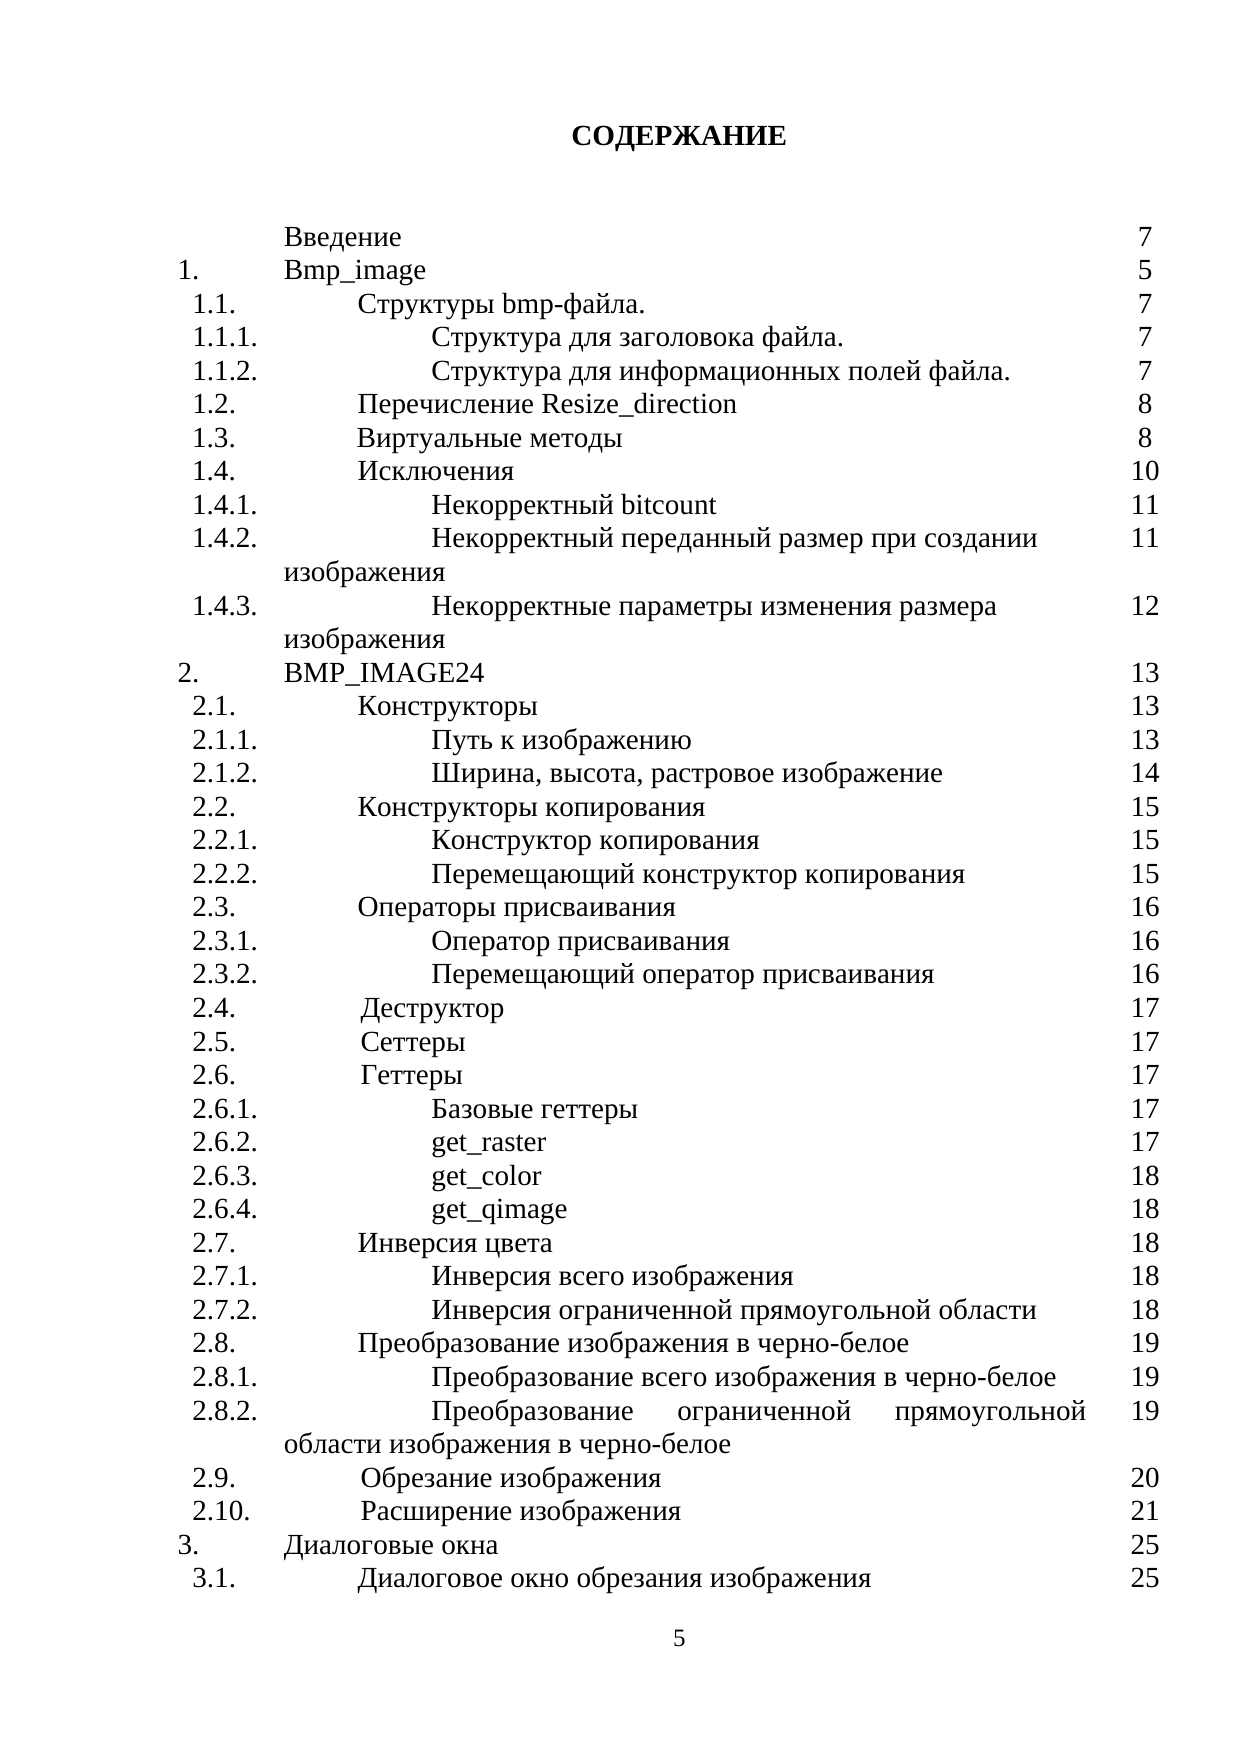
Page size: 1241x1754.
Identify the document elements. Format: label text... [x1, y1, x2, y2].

table_cell 1.1. [166, 286, 272, 319]
table_cell 1.3. [166, 420, 272, 453]
table_cell 2.3. [166, 890, 272, 923]
table_cell 1.4.1. [166, 487, 272, 521]
table_cell 2.2.1. [166, 823, 272, 856]
table_cell 18 [1098, 1225, 1192, 1258]
table_cell 1.1.2. [166, 353, 272, 386]
table_header 7 [1098, 219, 1192, 252]
table_cell 2.6.1. [166, 1091, 272, 1124]
table_cell 13 [1098, 722, 1192, 755]
table_cell Некорректный bitcount [272, 487, 1098, 521]
table_cell 1.4. [166, 454, 272, 487]
table_cell 2.8.2. [166, 1393, 272, 1460]
table_cell 12 [1098, 588, 1192, 655]
table_header Введение [272, 219, 1098, 252]
table_cell 2.5. [166, 1024, 272, 1057]
table_cell 2.2.2. [166, 856, 272, 889]
table_cell 2.7.2. [166, 1292, 272, 1326]
table_cell 2.2. [166, 789, 272, 822]
table_cell Преобразование ограниченной прямоугольной области изображения в черно-белое [272, 1393, 1098, 1460]
table_cell Преобразование изображения в черно-белое [272, 1326, 1098, 1359]
table_cell Инверсия всего изображения [272, 1259, 1098, 1292]
table_cell 2.1. [166, 688, 272, 722]
table_cell Виртуальные методы [272, 420, 1098, 453]
table_cell 2.6.4. [166, 1191, 272, 1225]
table_cell Диалоговые окна [272, 1527, 1098, 1560]
table_cell Преобразование всего изображения в черно-белое [272, 1359, 1098, 1393]
table_cell 21 [1098, 1493, 1192, 1527]
table_cell 16 [1098, 957, 1192, 990]
table_cell 2.3.1. [166, 923, 272, 957]
table_cell Инверсия цвета [272, 1225, 1098, 1258]
table_cell 2.8.1. [166, 1359, 272, 1393]
table_cell Исключения [272, 454, 1098, 487]
table_cell Оператор присваивания [272, 923, 1098, 957]
table_cell Расширение изображения [272, 1493, 1098, 1527]
table_cell 13 [1098, 688, 1192, 722]
table_cell 17 [1098, 1091, 1192, 1124]
table_cell 18 [1098, 1191, 1192, 1225]
table_cell 5 [1098, 252, 1192, 286]
table_cell Ширина, высота, растровое изображение [272, 755, 1098, 789]
table_cell 2.10. [166, 1493, 272, 1527]
table_cell 11 [1098, 487, 1192, 521]
table_cell 25 [1098, 1527, 1192, 1560]
table_cell 17 [1098, 1024, 1192, 1057]
table_cell Перемещающий оператор присваивания [272, 957, 1098, 990]
table_cell 2.7.1. [166, 1259, 272, 1292]
table_cell Ceттеры [272, 1024, 1098, 1057]
table_cell 2. [166, 655, 272, 688]
table_cell Некорректные параметры изменения размера изображения [272, 588, 1098, 655]
table_cell get_raster [272, 1124, 1098, 1158]
table_cell Структура для заголовока файла. [272, 319, 1098, 353]
table_cell 2.8. [166, 1326, 272, 1359]
table_cell 18 [1098, 1158, 1192, 1191]
table_cell Конструкторы [272, 688, 1098, 722]
table_cell 2.7. [166, 1225, 272, 1258]
table_cell 10 [1098, 454, 1192, 487]
table_cell 19 [1098, 1326, 1192, 1359]
table_cell 2.6.2. [166, 1124, 272, 1158]
table_cell get_qimage [272, 1191, 1098, 1225]
table_cell Геттеры [272, 1057, 1098, 1091]
table_cell 2.1.1. [166, 722, 272, 755]
table_cell 7 [1098, 286, 1192, 319]
table_cell 19 [1098, 1359, 1192, 1393]
table_cell Перечисление Resize_direction [272, 386, 1098, 420]
table_cell Конструкторы копирования [272, 789, 1098, 822]
table_cell BMp_image24 [272, 655, 1098, 688]
table_cell 17 [1098, 1124, 1192, 1158]
table_header [166, 219, 272, 252]
table_cell 1.4.3. [166, 588, 272, 655]
table_cell 13 [1098, 655, 1192, 688]
table_cell 16 [1098, 923, 1192, 957]
table_cell 25 [1098, 1560, 1192, 1594]
table_cell 15 [1098, 789, 1192, 822]
table_cell 1.2. [166, 386, 272, 420]
table_cell Операторы присваивания [272, 890, 1098, 923]
table_cell 18 [1098, 1259, 1192, 1292]
table_cell 7 [1098, 353, 1192, 386]
text содержание [177, 118, 1181, 152]
table_cell 3.1. [166, 1560, 272, 1594]
table_cell 2.4. [166, 990, 272, 1024]
table_cell 8 [1098, 386, 1192, 420]
table_cell 2.9. [166, 1460, 272, 1493]
table_cell 16 [1098, 890, 1192, 923]
table_cell 17 [1098, 1057, 1192, 1091]
table_cell 1.4.2. [166, 521, 272, 588]
table_cell 19 [1098, 1393, 1192, 1460]
table_cell 20 [1098, 1460, 1192, 1493]
table_cell 2.6. [166, 1057, 272, 1091]
table_cell Базовые геттеры [272, 1091, 1098, 1124]
table_cell 2.1.2. [166, 755, 272, 789]
table_cell 15 [1098, 823, 1192, 856]
table_cell get_color [272, 1158, 1098, 1191]
table_cell Структура для информационных полей файла. [272, 353, 1098, 386]
table_cell 18 [1098, 1292, 1192, 1326]
table_cell Путь к изображению [272, 722, 1098, 755]
table_cell 14 [1098, 755, 1192, 789]
table_cell Bmp_image [272, 252, 1098, 286]
table_cell 8 [1098, 420, 1192, 453]
table_cell Перемещающий конструктор копирования [272, 856, 1098, 889]
table_cell Диалоговое окно обрезания изображения [272, 1560, 1098, 1594]
table_cell 2.3.2. [166, 957, 272, 990]
table_cell 2.6.3. [166, 1158, 272, 1191]
table_cell Деструктор [272, 990, 1098, 1024]
table_cell 1.1.1. [166, 319, 272, 353]
table_cell Инверсия ограниченной прямоугольной области [272, 1292, 1098, 1326]
table_cell Некорректный переданный размер при создании изображения [272, 521, 1098, 588]
table_cell 15 [1098, 856, 1192, 889]
table_cell Структуры bmp-файла. [272, 286, 1098, 319]
table_cell Конструктор копирования [272, 823, 1098, 856]
table_cell 1. [166, 252, 272, 286]
table_cell 3. [166, 1527, 272, 1560]
table_cell Обрезание изображения [272, 1460, 1098, 1493]
table_cell 7 [1098, 319, 1192, 353]
table_cell 17 [1098, 990, 1192, 1024]
table_cell 11 [1098, 521, 1192, 588]
